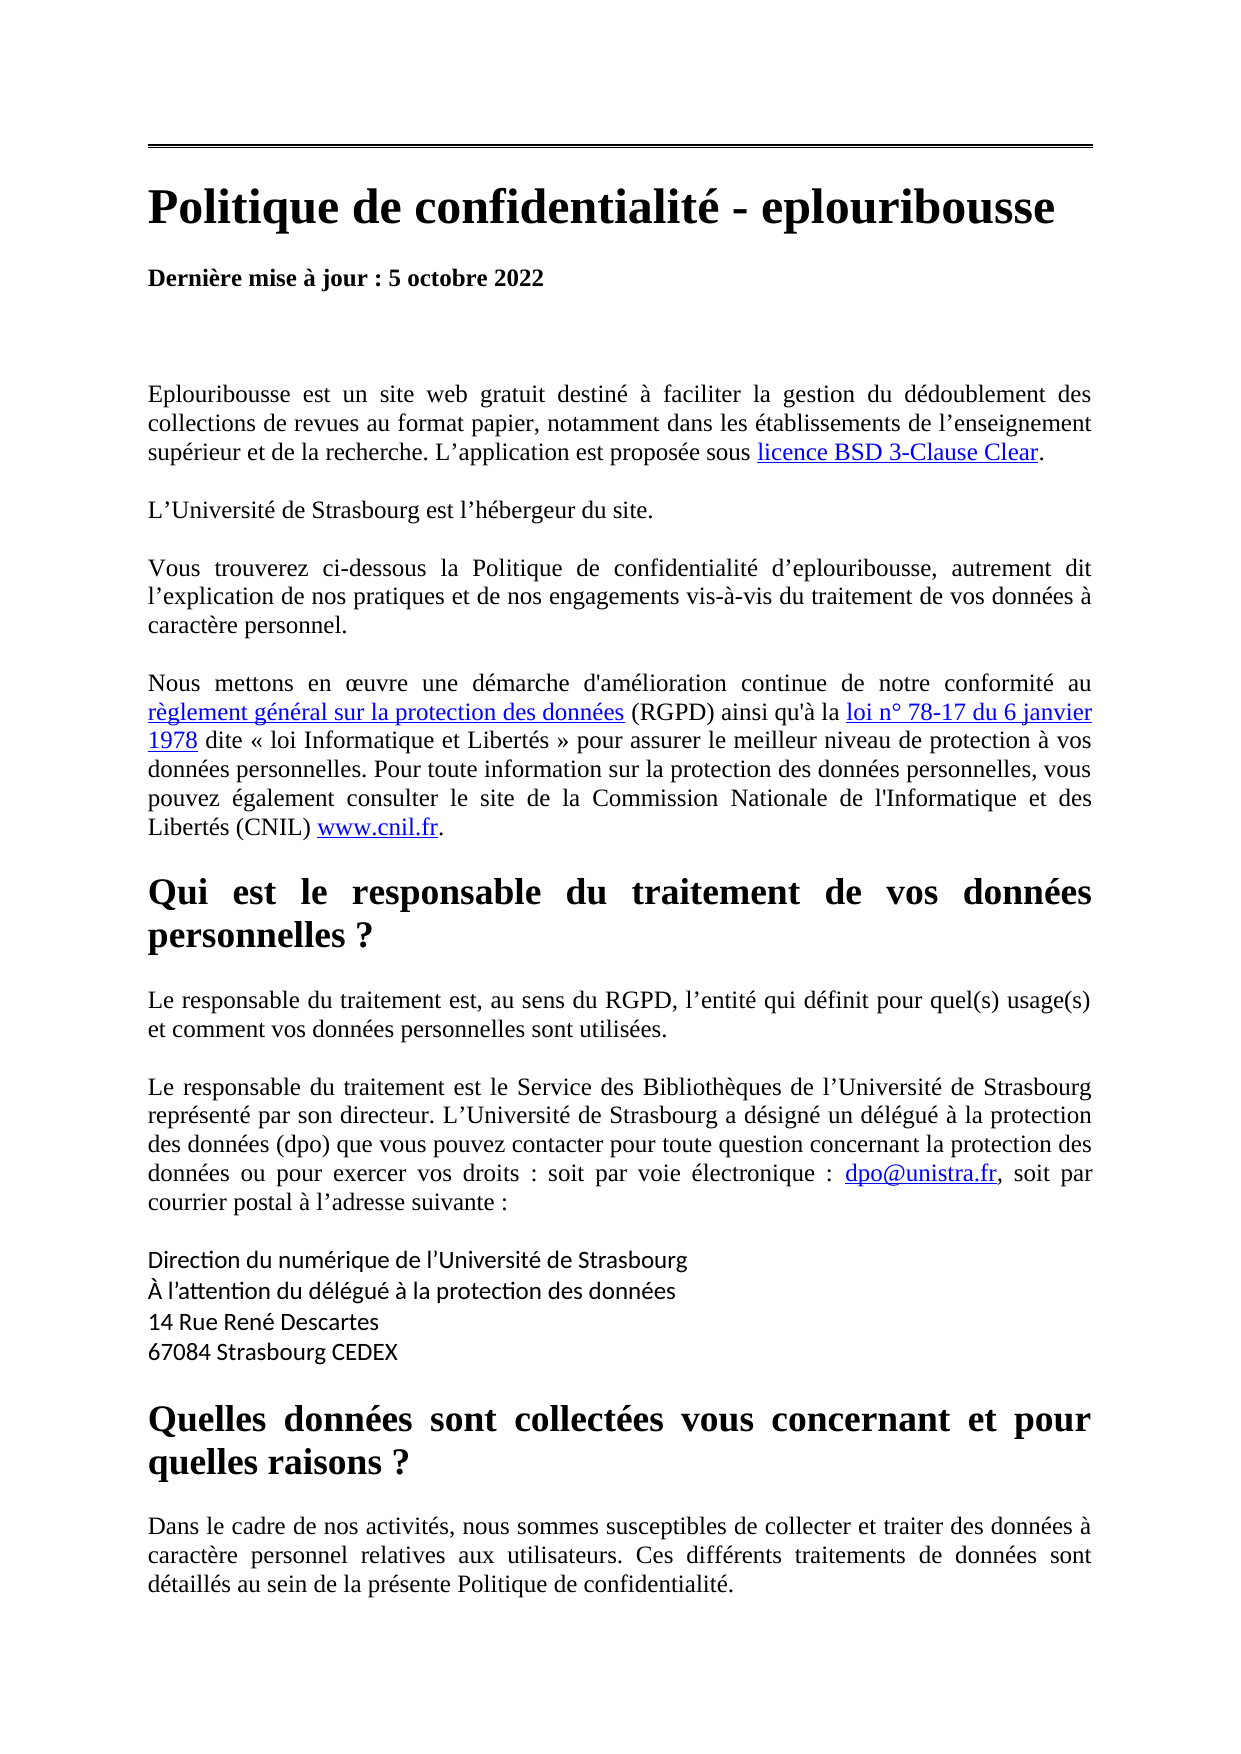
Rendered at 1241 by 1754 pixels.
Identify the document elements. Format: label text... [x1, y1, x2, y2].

text Le responsable du traitement est le Service des Bibliothèques de l’Université de Strasbourg représenté par son directeur. L’Université de Strasbourg a désigné un délégué à la protection des données (dpo) que vous pouvez contacter pour toute question concernant la protection des données ou pour exercer vos droits : soit par voie électronique : dpo@unistra.fr, soit par courrier postal à l’adresse suivante : [148, 1072, 1093, 1216]
text Eplouribousse est un site web gratuit destiné à faciliter la gestion du dédoublement des collections de revues au format papier, notamment dans les établissements de l’enseignement supérieur et de la recherche. L’application est proposée sous licence BSD 3-Clause Clear. [148, 379, 1093, 466]
text Direction du numérique de l’Université de Strasbourg [148, 1245, 1093, 1275]
text 14 Rue René Descartes [148, 1306, 1093, 1336]
text À l’attention du délégué à la protection des données [148, 1275, 1093, 1306]
text Le responsable du traitement est, au sens du RGPD, l’entité qui définit pour quel(s) usage(s) et comment vos données personnelles sont utilisées. [148, 985, 1093, 1043]
text 67084 Strasbourg CEDEX [148, 1336, 1093, 1367]
text Dernière mise à jour : 5 octobre 2022 [148, 263, 1093, 292]
text Nous mettons en œuvre une démarche d'amélioration continue de notre conformité au règlement général sur la protection des données (RGPD) ainsi qu'à la loi n° 78-17 du 6 janvier 1978 dite « loi Informatique et Libertés » pour assurer le meilleur niveau de protection à vos données personnelles. Pour toute information sur la protection des données personnelles, vous pouvez également consulter le site de la Commission Nationale de l'Informatique et des Libertés (CNIL) www.cnil.fr. [148, 668, 1093, 841]
subtitle Qui est le responsable du traitement de vos données personnelles ? [148, 870, 1093, 956]
subtitle Quelles données sont collectées vous concernant et pour quelles raisons ? [148, 1396, 1093, 1482]
text Dans le cadre de nos activités, nous sommes susceptibles de collecter et traiter des données à caractère personnel relatives aux utilisateurs. Ces différents traitements de données sont détaillés au sein de la présente Politique de confidentialité. [148, 1511, 1093, 1598]
text Vous trouverez ci-dessous la Politique de confidentialité d’eplouribousse, autrement dit l’explication de nos pratiques et de nos engagements vis-à-vis du traitement de vos données à caractère personnel. [148, 553, 1093, 639]
subtitle Politique de confidentialité - eplouribousse [148, 177, 1093, 234]
text L’Université de Strasbourg est l’hébergeur du site. [148, 495, 1093, 523]
